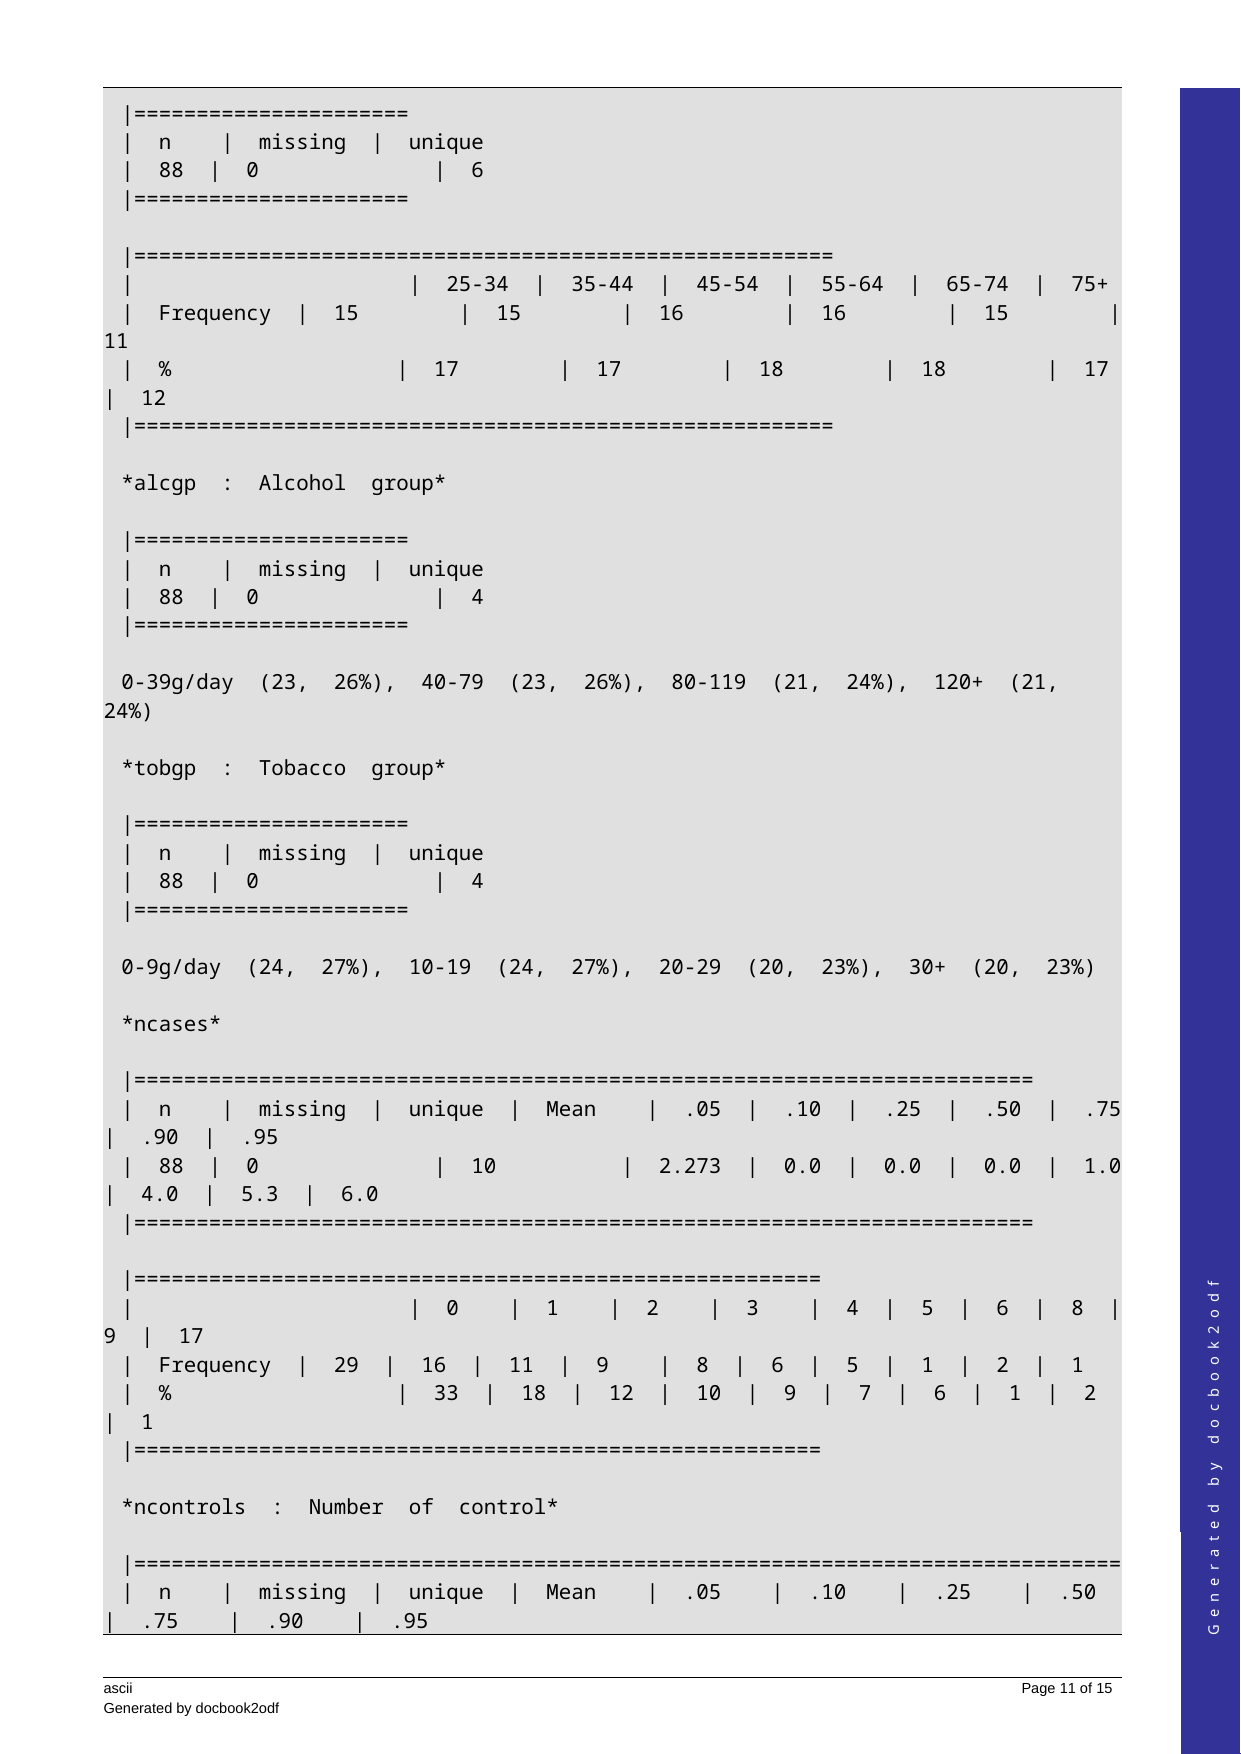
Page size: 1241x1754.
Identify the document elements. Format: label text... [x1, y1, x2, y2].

text | n | missing | unique [103, 554, 1122, 582]
text 0-9g/day (24, 27%), 10-19 (24, 27%), 20-29 (20, 23%), 30+ (20, 23%) [103, 952, 1122, 980]
text | 88 | 0 | 4 [103, 582, 1122, 611]
text |====================== [103, 895, 1122, 923]
text |====================== [103, 184, 1122, 212]
text *ncases* [103, 1009, 1122, 1037]
text |======================================================== [103, 411, 1122, 440]
text | % | 33 | 18 | 12 | 10 | 9 | 7 | 6 | 1 | 2 | 1 [103, 1378, 1122, 1435]
text | % | 17 | 17 | 18 | 18 | 17 | 12 [103, 354, 1122, 411]
text | n | missing | unique | Mean | .05 | .10 | .25 | .50 | .75 | .90 | .95 [103, 1577, 1122, 1634]
text | 88 | 0 | 6 [103, 156, 1122, 184]
text |=============================================================================== [103, 1549, 1122, 1577]
text *alcgp : Alcohol group* [103, 468, 1122, 497]
text |======================================================== [103, 241, 1122, 269]
text |====================== [103, 611, 1122, 639]
text | n | missing | unique [103, 838, 1122, 866]
text *ncontrols : Number of control* [103, 1492, 1122, 1521]
text |======================================================================== [103, 1208, 1122, 1236]
text |======================================================================== [103, 1066, 1122, 1094]
text | | 25-34 | 35-44 | 45-54 | 55-64 | 65-74 | 75+ [103, 269, 1122, 298]
text |====================== [103, 88, 1122, 127]
text |======================================================= [103, 1435, 1122, 1464]
text | Frequency | 29 | 16 | 11 | 9 | 8 | 6 | 5 | 1 | 2 | 1 [103, 1350, 1122, 1378]
text | n | missing | unique [103, 127, 1122, 156]
text |====================== [103, 809, 1122, 838]
text | 88 | 0 | 10 | 2.273 | 0.0 | 0.0 | 0.0 | 1.0 | 4.0 | 5.3 | 6.0 [103, 1151, 1122, 1208]
text |======================================================= [103, 1264, 1122, 1293]
text | Frequency | 15 | 15 | 16 | 16 | 15 | 11 [103, 298, 1122, 354]
text | 88 | 0 | 4 [103, 866, 1122, 895]
text | | 0 | 1 | 2 | 3 | 4 | 5 | 6 | 8 | 9 | 17 [103, 1293, 1122, 1350]
text | n | missing | unique | Mean | .05 | .10 | .25 | .50 | .75 | .90 | .95 [103, 1094, 1122, 1151]
text *tobgp : Tobacco group* [103, 753, 1122, 781]
text 0-39g/day (23, 26%), 40-79 (23, 26%), 80-119 (21, 24%), 120+ (21, 24%) [103, 667, 1122, 724]
text |====================== [103, 525, 1122, 554]
